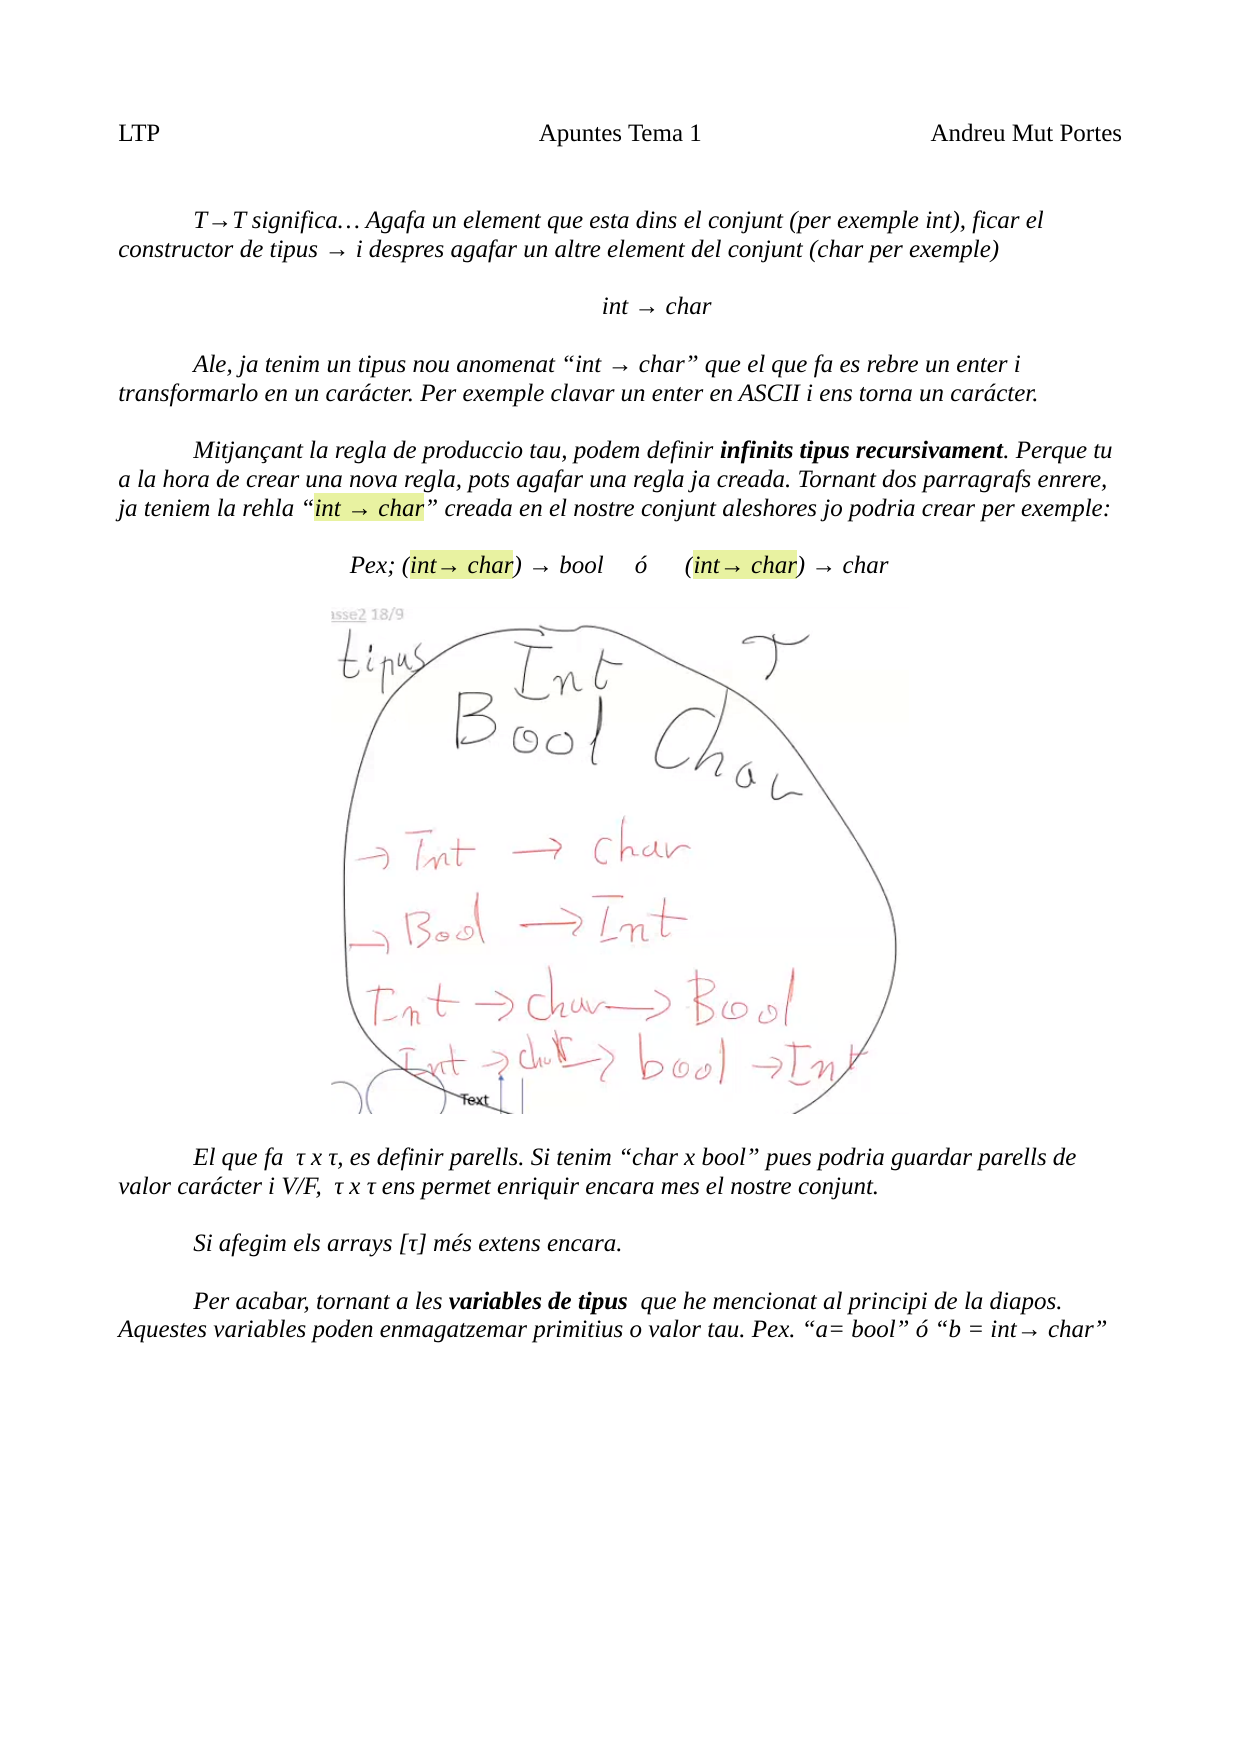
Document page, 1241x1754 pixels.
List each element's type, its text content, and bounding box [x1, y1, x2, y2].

text Pex; (int→ char) → bool ó (int→ char) → char [118, 550, 1122, 579]
picture [331, 607, 909, 1114]
text int → char [118, 291, 1122, 320]
text Mitjançant la regla de produccio tau, podem definir infinits tipus recursivament. Perque tu a la hora de crear una nova regla, pots agafar una regla ja creada. Tornant dos parragrafs enrere, ja teniem la rehla “int → char” creada en el nostre conjunt aleshores jo podria crear per exemple: [118, 435, 1122, 521]
text Si afegim els arrays [τ] més extens encara. [118, 1228, 1122, 1257]
text Per acabar, tornant a les variables de tipus que he mencionat al principi de la diapos. Aquestes variables poden enmagatzemar primitius o valor tau. Pex. “a= bool” ó “b = int→ char” [118, 1286, 1122, 1343]
text El que fa τ x τ, es definir parells. Si tenim “char x bool” pues podria guardar parells de valor carácter i V/F, τ x τ ens permet enriquir encara mes el nostre conjunt. [118, 1142, 1122, 1199]
text Ale, ja tenim un tipus nou anomenat “int → char” que el que fa es rebre un enter i transformarlo en un carácter. Per exemple clavar un enter en ASCII i ens torna un carácter. [118, 349, 1122, 406]
text T→T significa… Agafa un element que esta dins el conjunt (per exemple int), ficar el constructor de tipus → i despres agafar un altre element del conjunt (char per exemple) [118, 205, 1122, 263]
